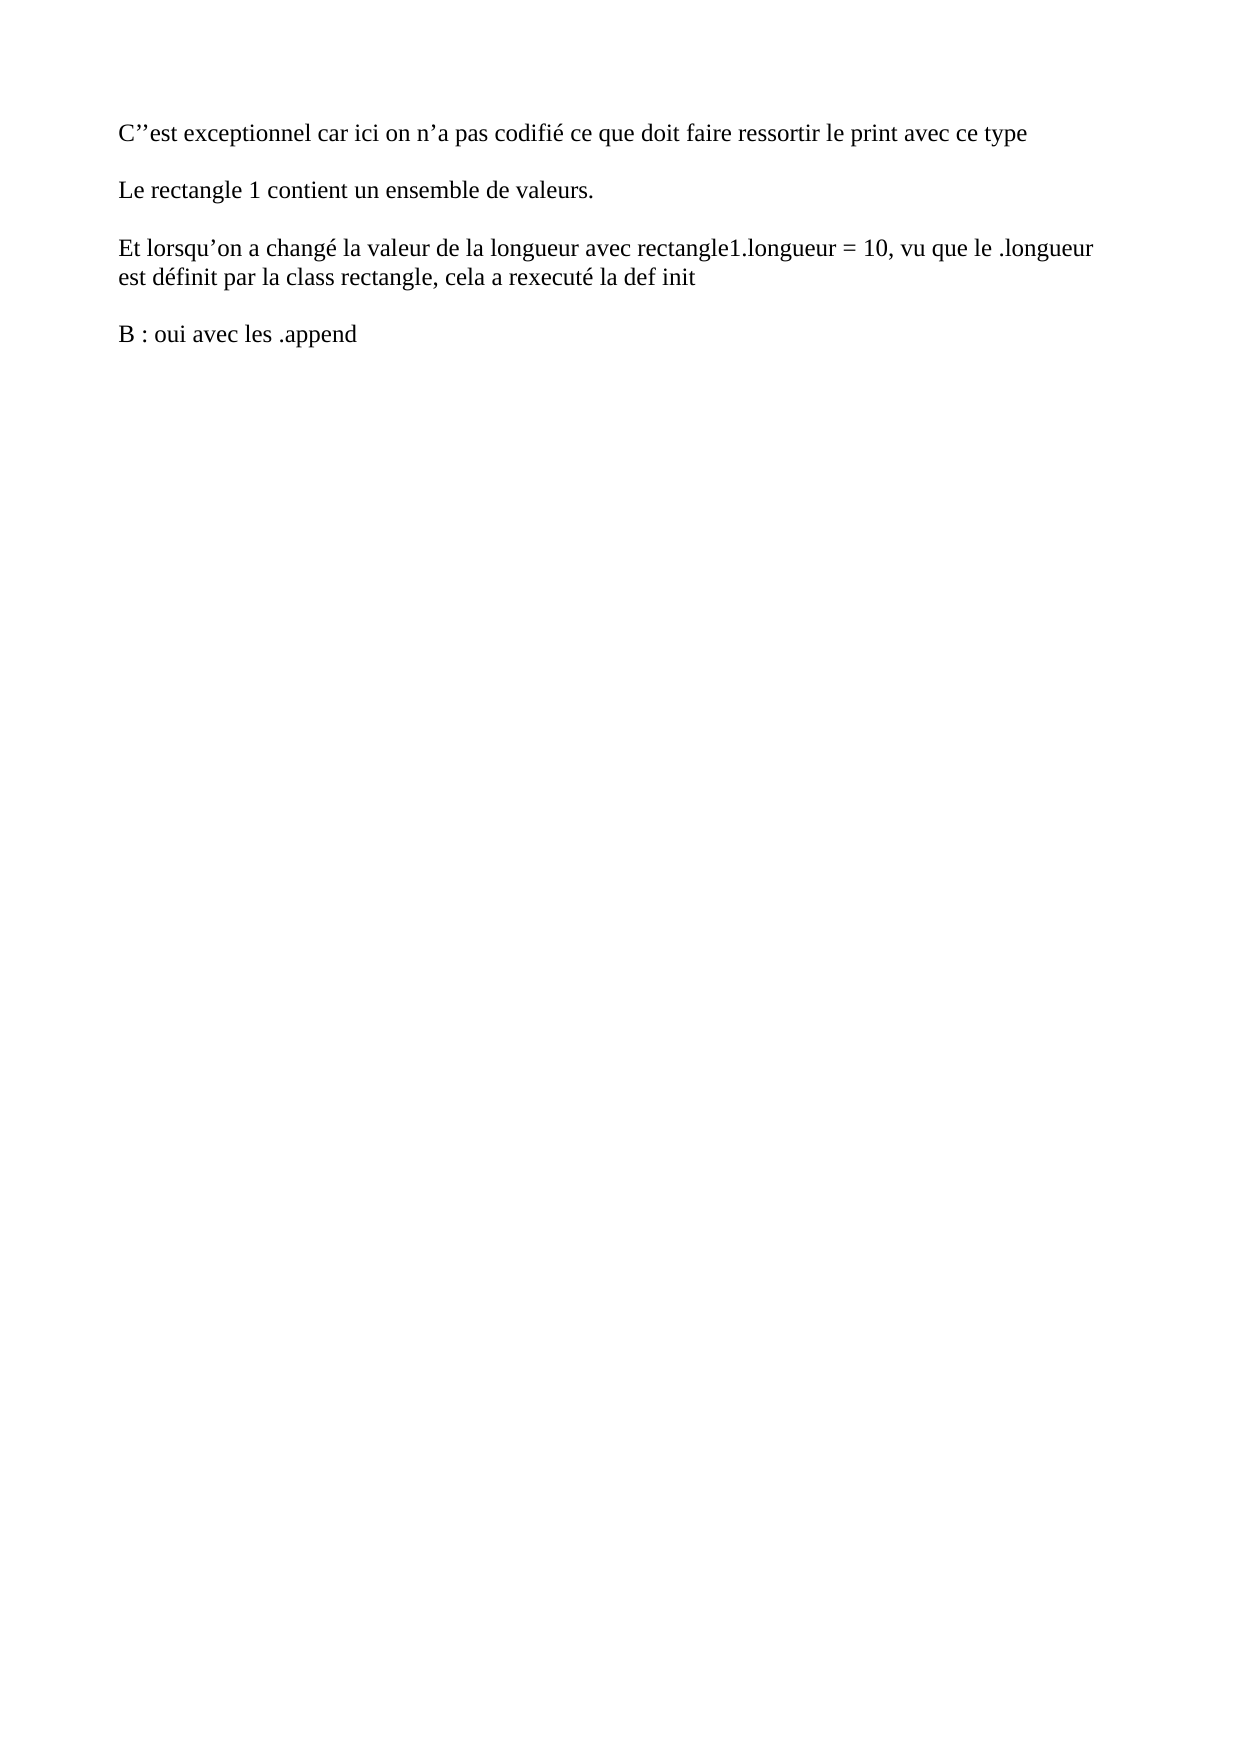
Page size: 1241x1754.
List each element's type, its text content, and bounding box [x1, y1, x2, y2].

text B : oui avec les .append [118, 319, 1122, 348]
text C’’est exceptionnel car ici on n’a pas codifié ce que doit faire ressortir le print avec ce type [118, 118, 1122, 147]
text Le rectangle 1 contient un ensemble de valeurs. [118, 176, 1122, 204]
text Et lorsqu’on a changé la valeur de la longueur avec rectangle1.longueur = 10, vu que le .longueur est définit par la class rectangle, cela a rexecuté la def init [118, 233, 1122, 291]
